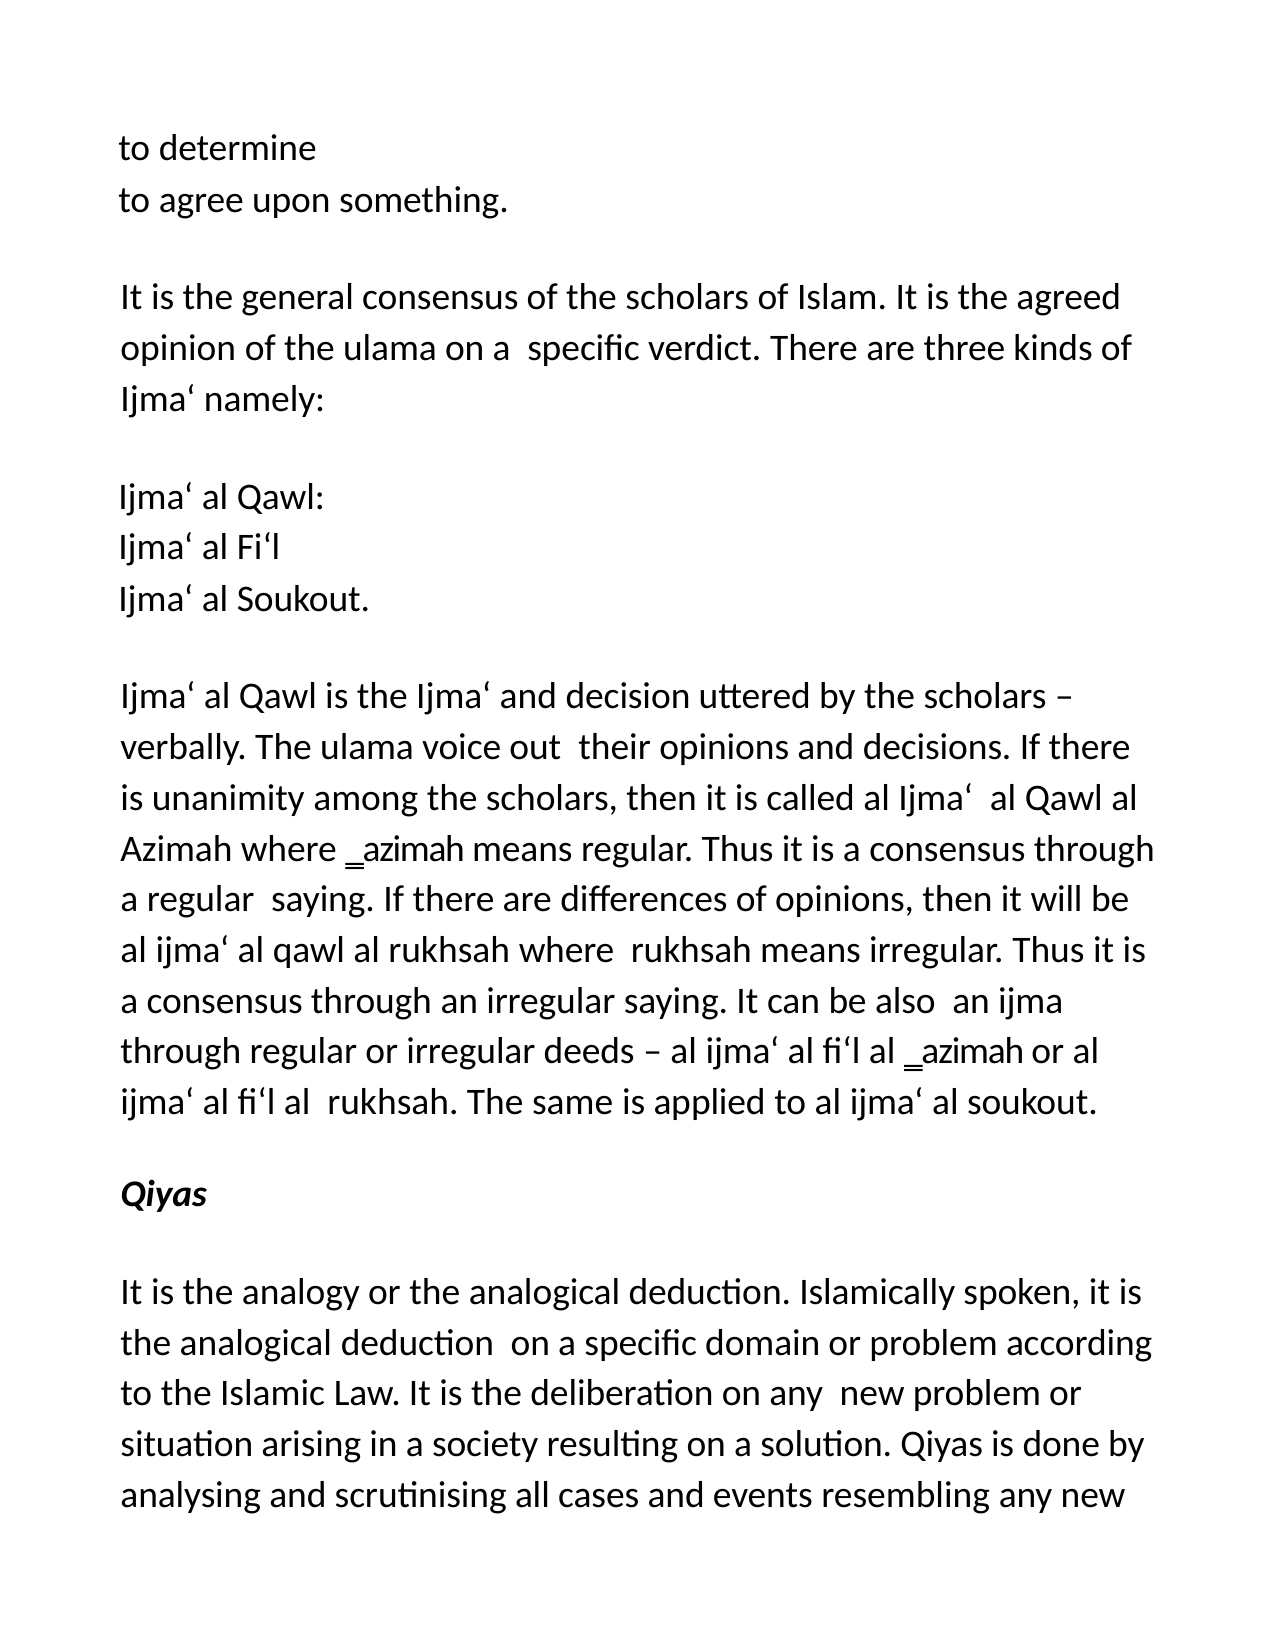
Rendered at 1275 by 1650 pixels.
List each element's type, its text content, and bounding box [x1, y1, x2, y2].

text Ijma‘ al Qawl: [118, 467, 1155, 518]
text to determine [118, 118, 1156, 170]
text Ijma‘ al Fi‘l [118, 518, 1155, 569]
text to agree upon something. [118, 170, 1156, 222]
text Ijma‘ al Qawl is the Ijma‘ and decision uttered by the scholars – verbally. The ulama voice out their opinions and decisions. If there is unanimity among the scholars, then it is called al Ijma‘ al Qawl al Azimah where ‗azimah means regular. Thus it is a consensus through a regular saying. If there are differences of opinions, then it will be al ijma‘ al qawl al rukhsah where rukhsah means irregular. Thus it is a consensus through an irregular saying. It can be also an ijma through regular or irregular deeds – al ijma‘ al fi‘l al ‗azimah or al ijma‘ al fi‘l al rukhsah. The same is applied to al ijma‘ al soukout. [120, 667, 1156, 1124]
text Qiyas [120, 1170, 1156, 1216]
text It is the analogy or the analogical deduction. Islamically spoken, it is the analogical deduction on a specific domain or problem according to the Islamic Law. It is the deliberation on any new problem or situation arising in a society resulting on a solution. Qiyas is done by analysing and scrutinising all cases and events resembling any new [120, 1263, 1156, 1516]
text Ijma‘ al Soukout. [118, 569, 1155, 621]
text It is the general consensus of the scholars of Islam. It is the agreed opinion of the ulama on a specific verdict. There are three kinds of Ijma‘ namely: [120, 268, 1155, 420]
